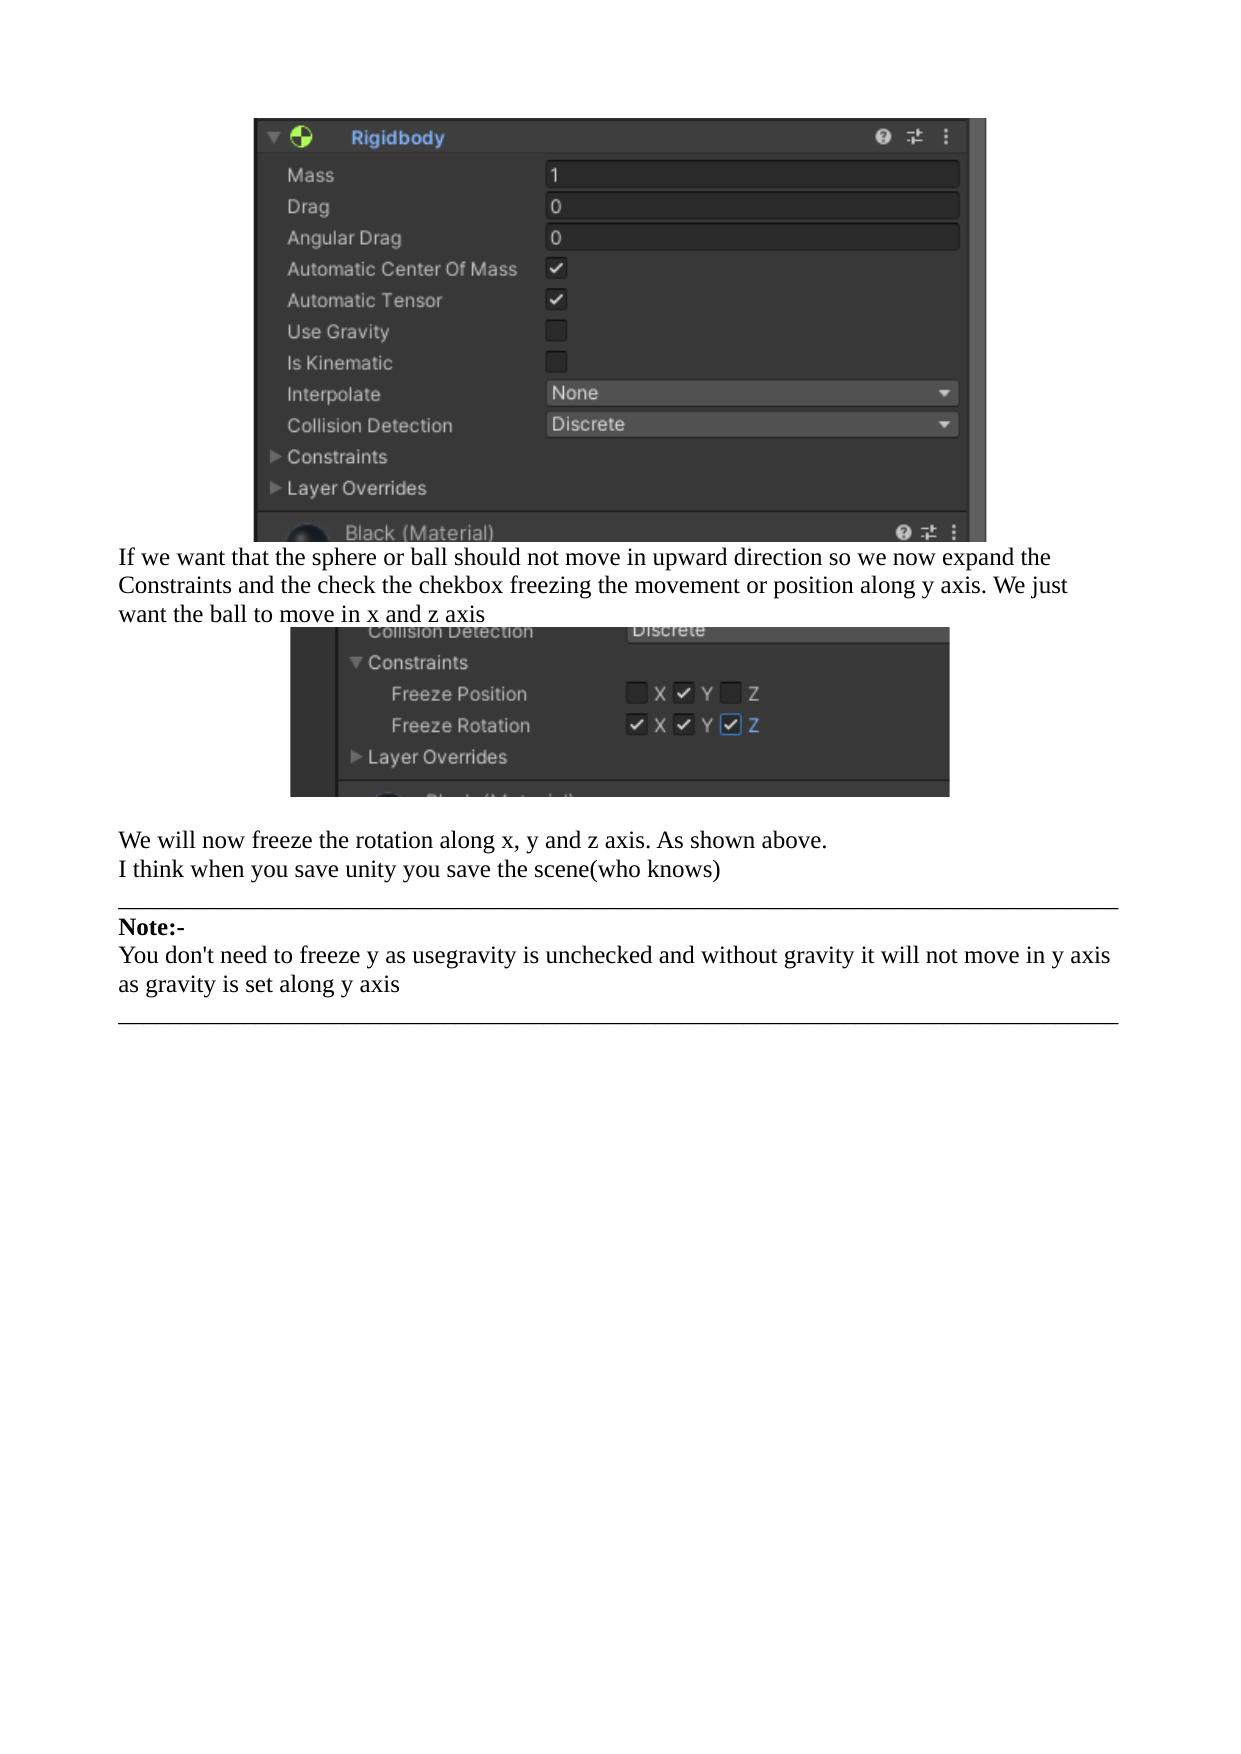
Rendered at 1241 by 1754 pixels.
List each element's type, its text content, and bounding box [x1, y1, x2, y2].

text If we want that the sphere or ball should not move in upward direction so we now expand the Constraints and the check the chekbox freezing the movement or position along y axis. We just want the ball to move in x and z axis [118, 118, 1122, 628]
text Note:- [118, 912, 1122, 940]
text I think when you save unity you save the scene(who knows) [118, 854, 1122, 883]
text ________________________________________________________________________________ [118, 998, 1122, 1027]
text We will now freeze the rotation along x, y and z axis. As shown above. [118, 825, 1122, 854]
text ________________________________________________________________________________ [118, 883, 1122, 912]
text You don't need to freeze y as usegravity is unchecked and without gravity it will not move in y axis as gravity is set along y axis [118, 940, 1122, 998]
picture [253, 118, 987, 542]
picture [290, 627, 950, 797]
